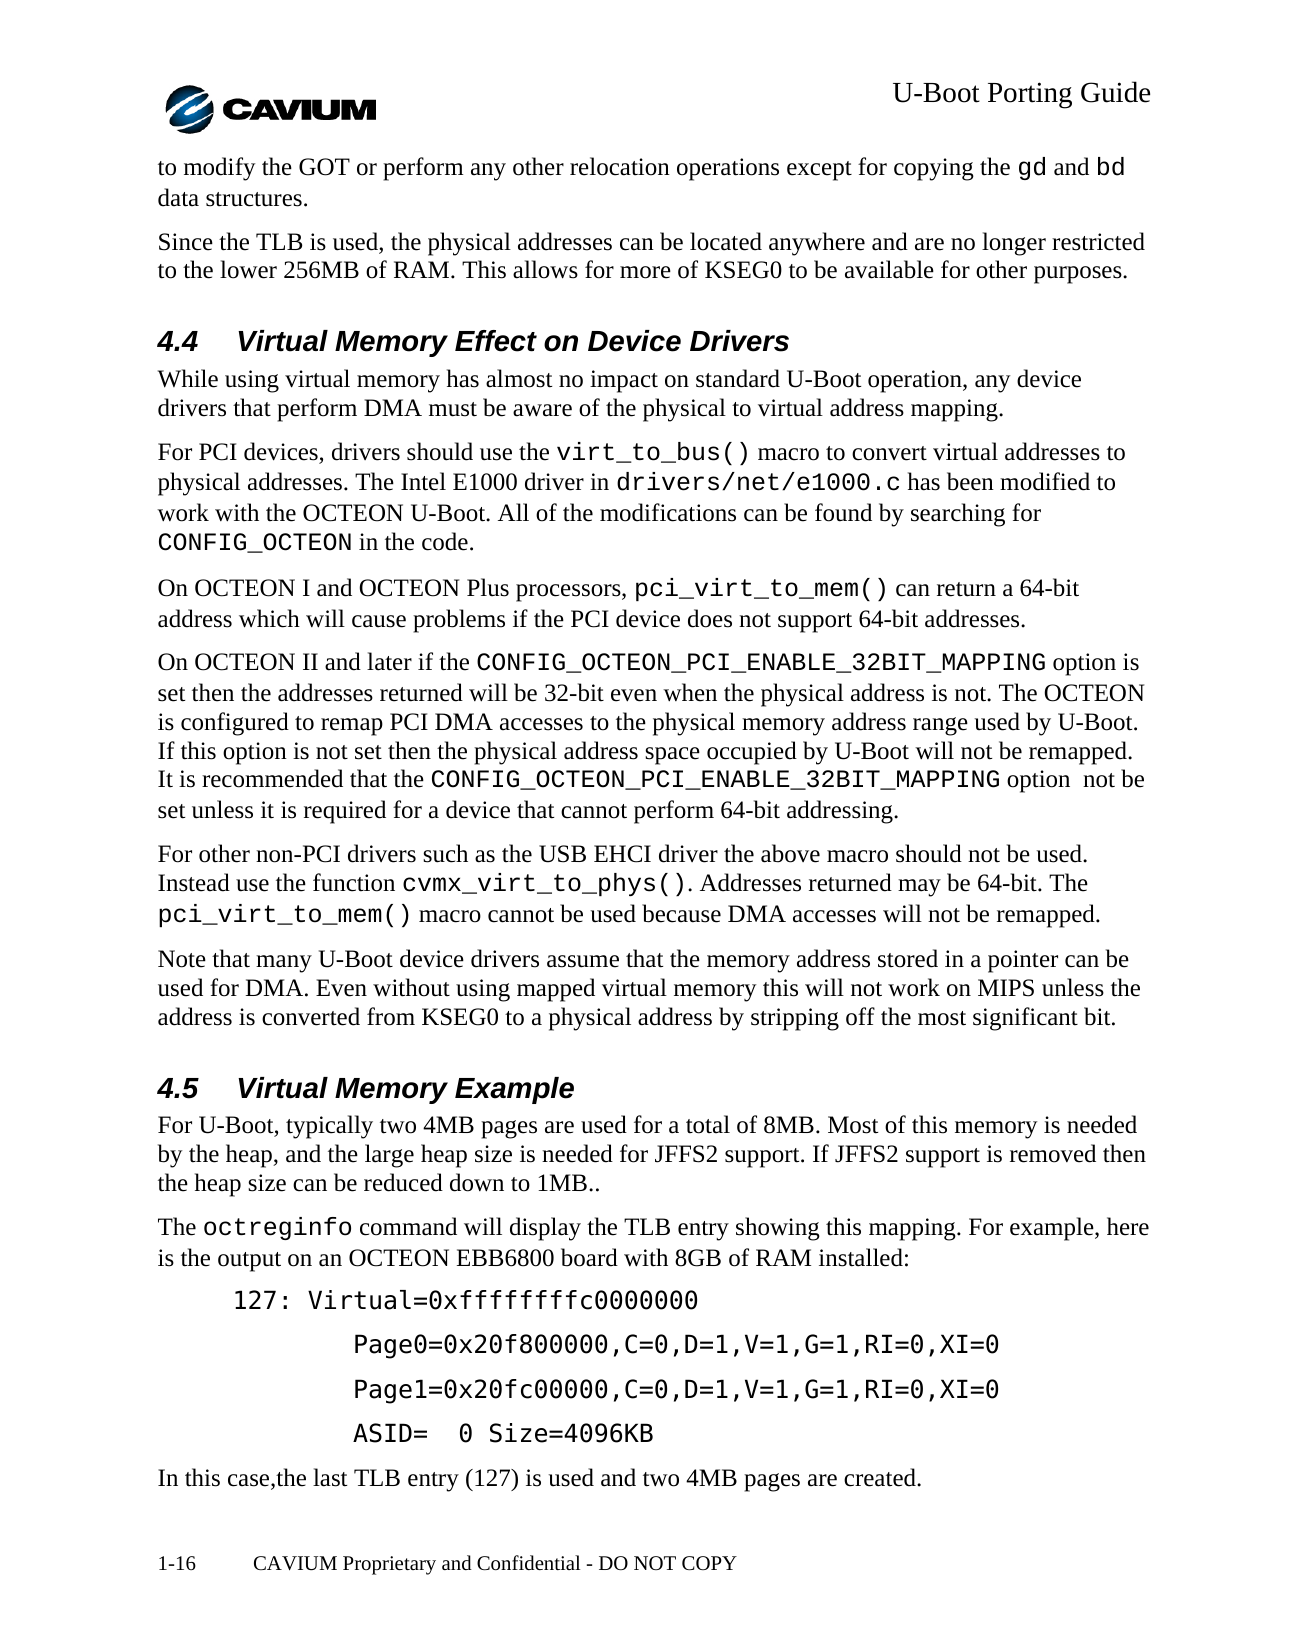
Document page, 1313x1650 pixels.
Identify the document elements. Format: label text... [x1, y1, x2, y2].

text On OCTEON II and later if the CONFIG_OCTEON_PCI_ENABLE_32BIT_MAPPING option is set then the addresses returned will be 32-bit even when the physical address is not. The OCTEON is configured to remap PCI DMA accesses to the physical memory address range used by U-Boot. If this option is not set then the physical address space occupied by U-Boot will not be remapped. It is recommended that the CONFIG_OCTEON_PCI_ENABLE_32BIT_MAPPING option not be set unless it is required for a device that cannot perform 64-bit addressing. [157, 647, 1155, 824]
text Since the TLB is used, the physical addresses can be located anywhere and are no longer restricted to the lower 256MB of RAM. This allows for more of KSEG0 to be available for other purposes. [157, 227, 1155, 284]
text Page0=0x20f800000,C=0,D=1,V=1,G=1,RI=0,XI=0 [232, 1331, 1155, 1360]
text Note that many U-Boot device drivers assume that the memory address stored in a pointer can be used for DMA. Even without using mapped virtual memory this will not work on MIPS unless the address is converted from KSEG0 to a physical address by stripping off the most significant bit. [157, 944, 1155, 1031]
text In this case,the last TLB entry (127) is used and two 4MB pages are created. [157, 1463, 1155, 1492]
text ASID= 0 Size=4096KB [232, 1419, 1155, 1448]
text to modify the GOT or perform any other relocation operations except for copying the gd and bd data structures. [157, 152, 1155, 212]
text For PCI devices, drivers should use the virt_to_bus() macro to convert virtual addresses to physical addresses. The Intel E1000 driver in drivers/net/e1000.c has been modified to work with the OCTEON U-Boot. All of the modifications can be found by searching for CONFIG_OCTEON in the code. [157, 437, 1155, 558]
text Page1=0x20fc00000,C=0,D=1,V=1,G=1,RI=0,XI=0 [232, 1375, 1155, 1404]
text On OCTEON I and OCTEON Plus processors, pci_virt_to_mem() can return a 64-bit address which will cause problems if the PCI device does not support 64-bit addresses. [157, 573, 1155, 632]
text 127: Virtual=0xffffffffc0000000 [232, 1286, 1155, 1316]
text For U-Boot, typically two 4MB pages are used for a total of 8MB. Most of this memory is needed by the heap, and the large heap size is needed for JFFS2 support. If JFFS2 support is removed then the heap size can be reduced down to 1MB.. [157, 1111, 1155, 1197]
subtitle Virtual Memory Example [157, 1071, 1155, 1104]
picture [157, 75, 387, 146]
text For other non-PCI drivers such as the USB EHCI driver the above macro should not be used. Instead use the function cvmx_virt_to_phys(). Addresses returned may be 64-bit. The pci_virt_to_mem() macro cannot be used because DMA accesses will not be remapped. [157, 839, 1155, 929]
subtitle Virtual Memory Effect on Device Drivers [157, 324, 1155, 358]
text The octreginfo command will display the TLB entry showing this mapping. For example, here is the output on an OCTEON EBB6800 board with 8GB of RAM installed: [157, 1212, 1155, 1271]
text While using virtual memory has almost no impact on standard U-Boot operation, any device drivers that perform DMA must be aware of the physical to virtual address mapping. [157, 364, 1155, 422]
